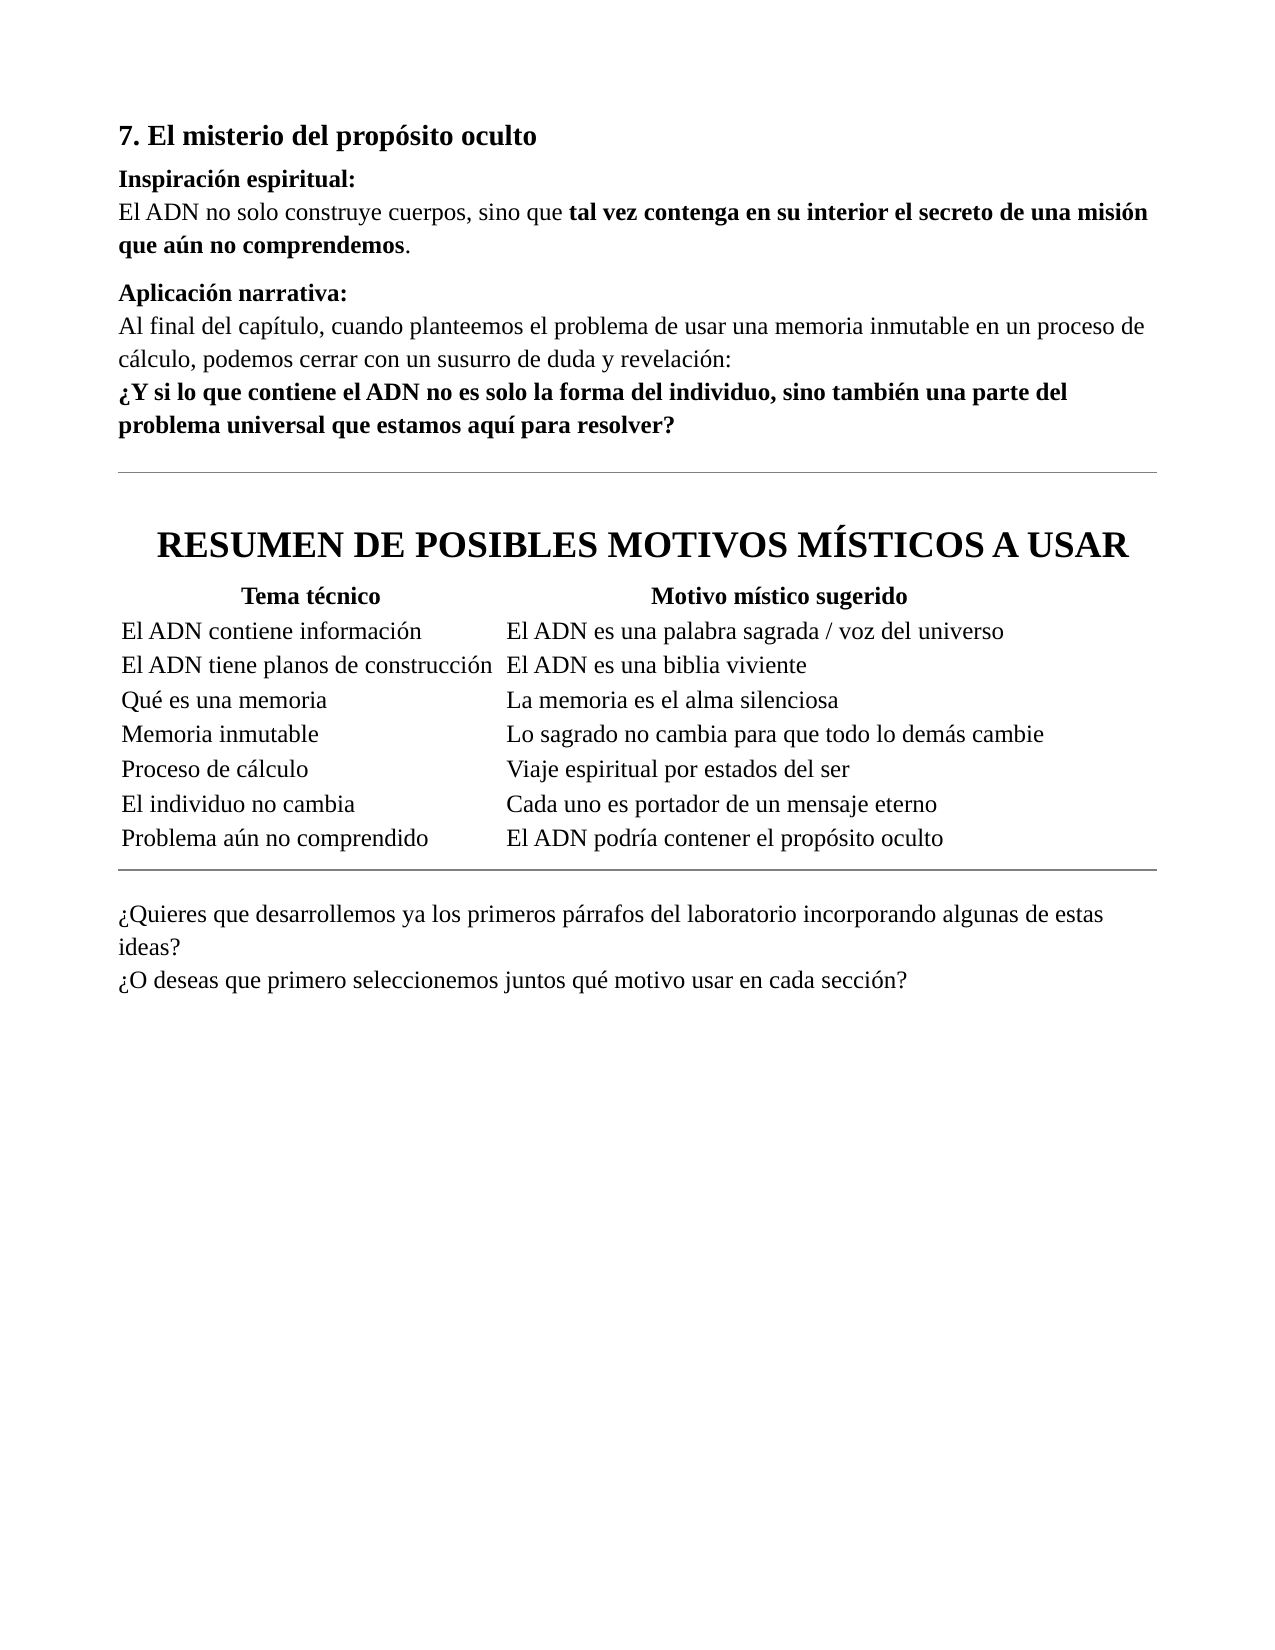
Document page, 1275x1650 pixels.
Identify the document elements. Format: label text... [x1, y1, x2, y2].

table_cell El individuo no cambia [118, 786, 503, 820]
table_cell El ADN es una biblia viviente [503, 648, 1055, 682]
table_cell Memoria inmutable [118, 717, 503, 751]
table_cell El ADN contiene información [118, 613, 503, 647]
text ¿Quieres que desarrollemos ya los primeros párrafos del laboratorio incorporando algunas de estas ideas? ¿O deseas que primero seleccionemos juntos qué motivo usar en cada sección? [118, 899, 1157, 994]
table_cell Cada uno es portador de un mensaje eterno [503, 786, 1055, 820]
table_cell Lo sagrado no cambia para que todo lo demás cambie [503, 717, 1055, 751]
table_cell Proceso de cálculo [118, 751, 503, 786]
table_cell Qué es una memoria [118, 682, 503, 717]
table_cell El ADN es una palabra sagrada / voz del universo [503, 613, 1055, 647]
table_cell Viaje espiritual por estados del ser [503, 751, 1055, 786]
subtitle 7. El misterio del propósito oculto [118, 118, 1157, 152]
table_cell La memoria es el alma silenciosa [503, 682, 1055, 717]
table_cell Problema aún no comprendido [118, 820, 503, 855]
table_header Motivo místico sugerido [503, 578, 1055, 613]
text Aplicación narrativa: Al final del capítulo, cuando planteemos el problema de usar una memoria inmutable en un proceso de cálculo, podemos cerrar con un susurro de duda y revelación: ¿Y si lo que contiene el ADN no es solo la forma del individuo, sino también una parte del problema universal que estamos aquí para resolver? [118, 278, 1157, 439]
table_cell El ADN tiene planos de construcción [118, 648, 503, 682]
subtitle ✨ RESUMEN DE POSIBLES MOTIVOS MÍSTICOS A USAR [118, 523, 1157, 566]
table_header Tema técnico [118, 578, 503, 613]
text Inspiración espiritual: El ADN no solo construye cuerpos, sino que tal vez contenga en su interior el secreto de una misión que aún no comprendemos. [118, 164, 1157, 259]
table_cell El ADN podría contener el propósito oculto [503, 820, 1055, 855]
